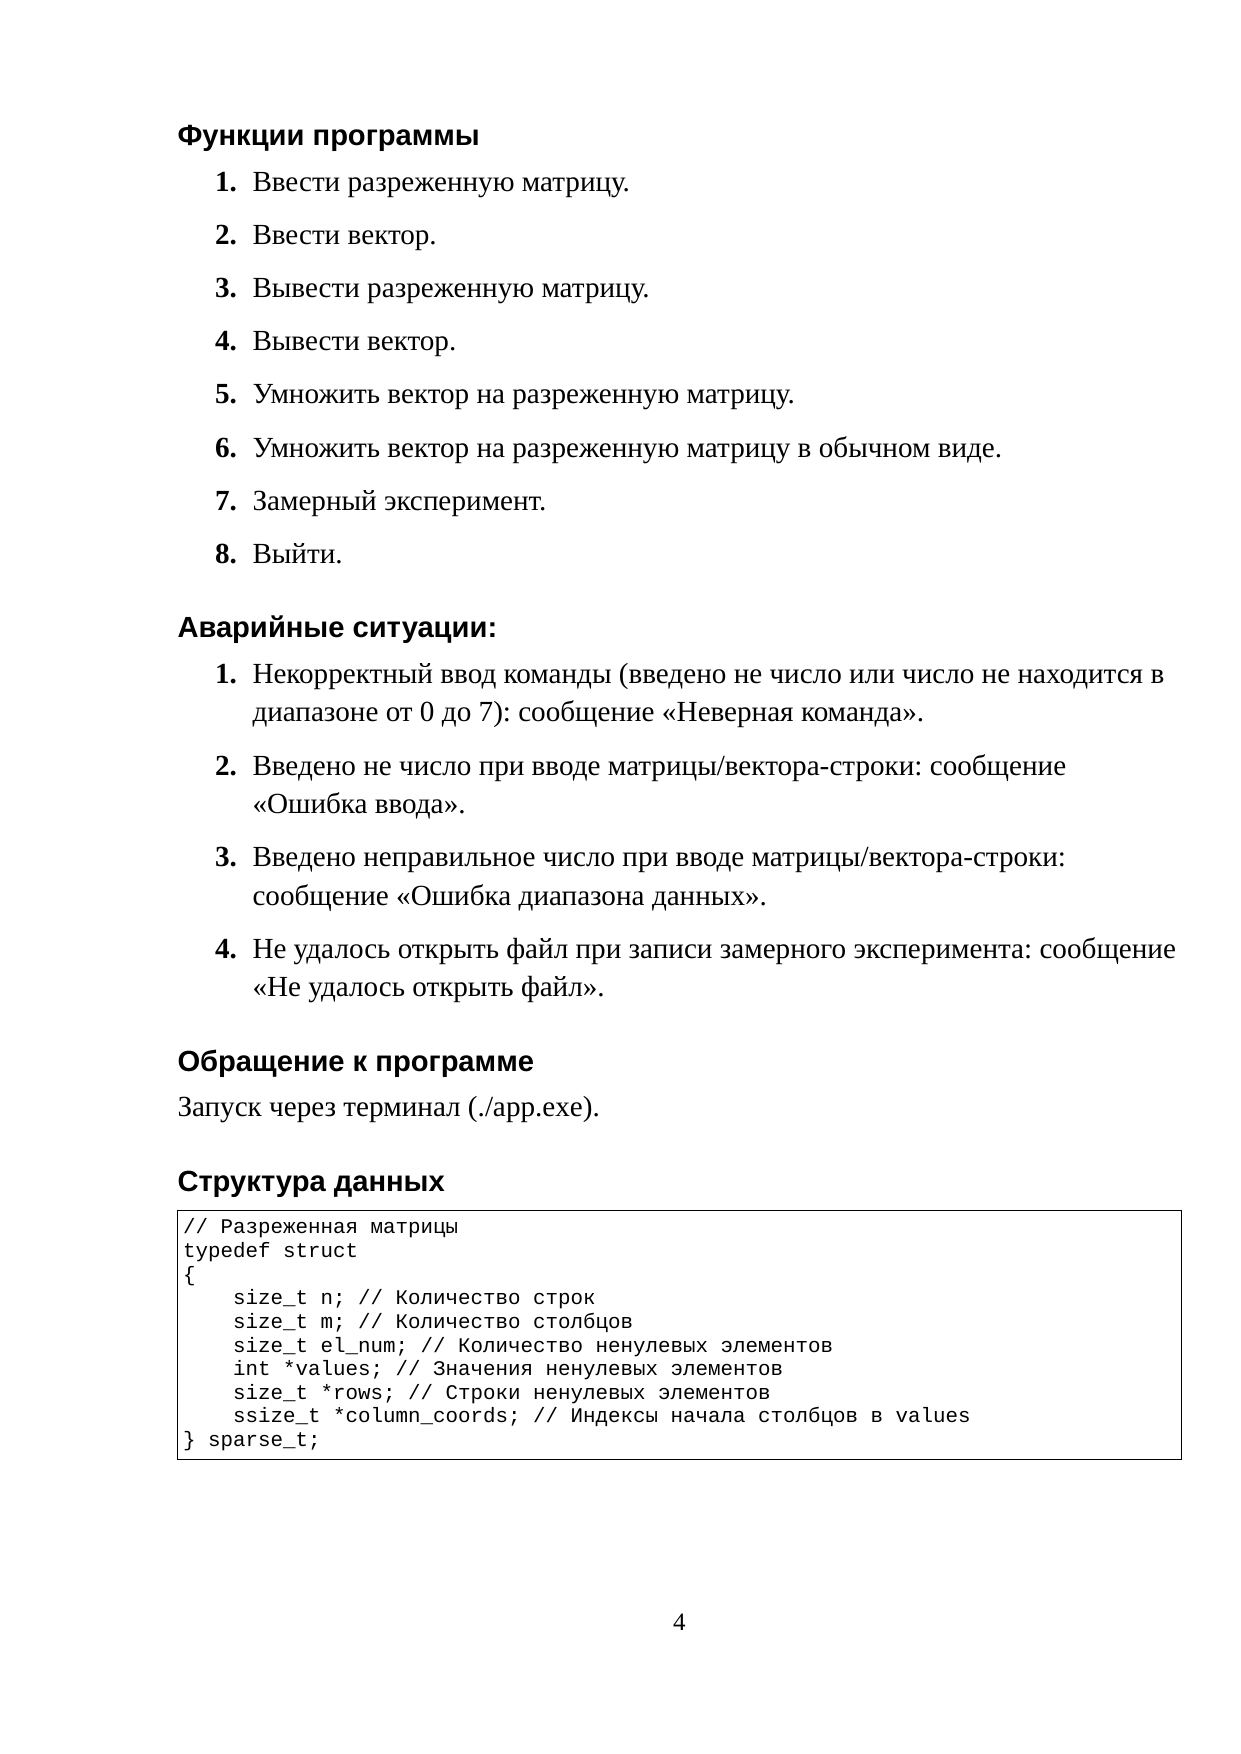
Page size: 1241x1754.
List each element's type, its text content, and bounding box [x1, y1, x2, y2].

subtitle Функции программы [177, 118, 1181, 152]
list Ввести разреженную матрицу. [215, 164, 1181, 198]
list Умножить вектор на разреженную матрицу в обычном виде. [215, 430, 1181, 463]
list Выйти. [215, 536, 1181, 569]
text Запуск через терминал (./app.exe). [177, 1089, 1181, 1123]
list Умножить вектор на разреженную матрицу. [215, 377, 1181, 410]
table_header // Разреженная матрицы typedef struct { size_t n; // Количество строк size_t m; // Количество столбцов size_t el_num; // Количество ненулевых элементов int *values; // Значения ненулевых элементов size_t *rows; // Строки ненулевых элементов ssize_t *column_coords; // Индексы начала столбцов в values } sparse_t; [178, 1211, 1181, 1458]
list Введено не число при вводе матрицы/вектора-строки: сообщение «Ошибка ввода». [215, 748, 1181, 820]
list Введено неправильное число при вводе матрицы/вектора-строки: сообщение «Ошибка диапазона данных». [215, 839, 1181, 911]
list Не удалось открыть файл при записи замерного эксперимента: сообщение «Не удалось открыть файл». [215, 931, 1181, 1003]
list Замерный эксперимент. [215, 483, 1181, 516]
subtitle Аварийные ситуации: [177, 610, 1181, 643]
list Вывести разреженную матрицу. [215, 270, 1181, 304]
subtitle Обращение к программе [177, 1043, 1181, 1077]
subtitle Структура данных [177, 1163, 1181, 1197]
list Ввести вектор. [215, 217, 1181, 251]
list Некорректный ввод команды (введено не число или число не находится в диапазоне от 0 до 7): сообщение «Неверная команда». [215, 656, 1181, 728]
list Вывести вектор. [215, 323, 1181, 357]
